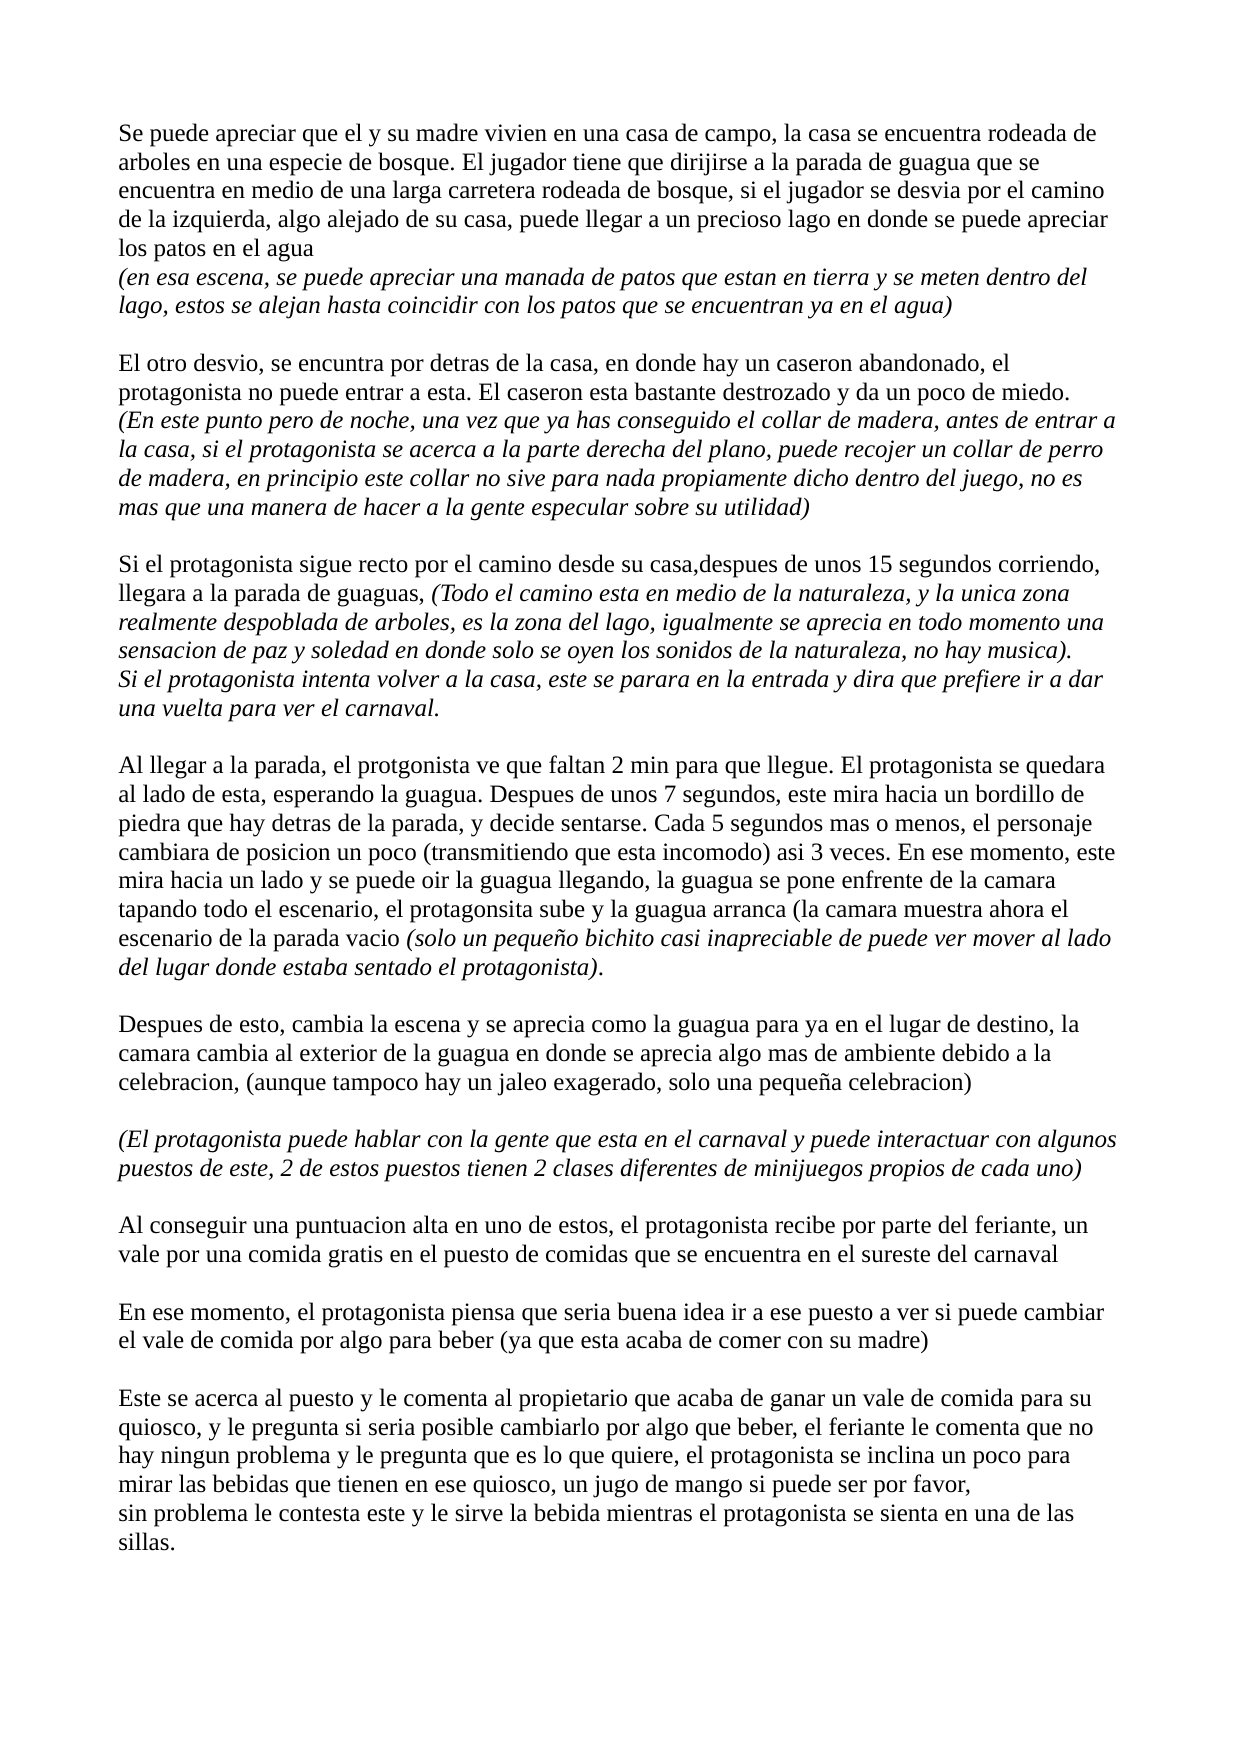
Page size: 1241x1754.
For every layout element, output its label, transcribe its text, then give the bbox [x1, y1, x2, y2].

text Despues de esto, cambia la escena y se aprecia como la guagua para ya en el lugar de destino, la camara cambia al exterior de la guagua en donde se aprecia algo mas de ambiente debido a la celebracion, (aunque tampoco hay un jaleo exagerado, solo una pequeña celebracion) [118, 1009, 1122, 1096]
text (El protagonista puede hablar con la gente que esta en el carnaval y puede interactuar con algunos puestos de este, 2 de estos puestos tienen 2 clases diferentes de minijuegos propios de cada uno) [118, 1124, 1122, 1182]
text sin problema le contesta este y le sirve la bebida mientras el protagonista se sienta en una de las sillas. [118, 1498, 1122, 1556]
text Al llegar a la parada, el protgonista ve que faltan 2 min para que llegue. El protagonista se quedara al lado de esta, esperando la guagua. Despues de unos 7 segundos, este mira hacia un bordillo de piedra que hay detras de la parada, y decide sentarse. Cada 5 segundos mas o menos, el personaje cambiara de posicion un poco (transmitiendo que esta incomodo) asi 3 veces. En ese momento, este mira hacia un lado y se puede oir la guagua llegando, la guagua se pone enfrente de la camara tapando todo el escenario, el protagonsita sube y la guagua arranca (la camara muestra ahora el escenario de la parada vacio (solo un pequeño bichito casi inapreciable de puede ver mover al lado del lugar donde estaba sentado el protagonista). [118, 751, 1122, 981]
text En ese momento, el protagonista piensa que seria buena idea ir a ese puesto a ver si puede cambiar el vale de comida por algo para beber (ya que esta acaba de comer con su madre) [118, 1297, 1122, 1354]
text (En este punto pero de noche, una vez que ya has conseguido el collar de madera, antes de entrar a la casa, si el protagonista se acerca a la parte derecha del plano, puede recojer un collar de perro de madera, en principio este collar no sive para nada propiamente dicho dentro del juego, no es mas que una manera de hacer a la gente especular sobre su utilidad) [118, 406, 1122, 521]
text El otro desvio, se encuntra por detras de la casa, en donde hay un caseron abandonado, el protagonista no puede entrar a esta. El caseron esta bastante destrozado y da un poco de miedo. [118, 348, 1122, 406]
text Se puede apreciar que el y su madre vivien en una casa de campo, la casa se encuentra rodeada de arboles en una especie de bosque. El jugador tiene que dirijirse a la parada de guagua que se encuentra en medio de una larga carretera rodeada de bosque, si el jugador se desvia por el camino de la izquierda, algo alejado de su casa, puede llegar a un precioso lago en donde se puede apreciar los patos en el agua [118, 118, 1122, 262]
text (en esa escena, se puede apreciar una manada de patos que estan en tierra y se meten dentro del lago, estos se alejan hasta coincidir con los patos que se encuentran ya en el agua) [118, 262, 1122, 319]
text Al conseguir una puntuacion alta en uno de estos, el protagonista recibe por parte del feriante, un vale por una comida gratis en el puesto de comidas que se encuentra en el sureste del carnaval [118, 1211, 1122, 1268]
text Este se acerca al puesto y le comenta al propietario que acaba de ganar un vale de comida para su quiosco, y le pregunta si seria posible cambiarlo por algo que beber, el feriante le comenta que no hay ningun problema y le pregunta que es lo que quiere, el protagonista se inclina un poco para mirar las bebidas que tienen en ese quiosco, un jugo de mango si puede ser por favor, [118, 1383, 1122, 1498]
text Si el protagonista sigue recto por el camino desde su casa,despues de unos 15 segundos corriendo, llegara a la parada de guaguas, (Todo el camino esta en medio de la naturaleza, y la unica zona realmente despoblada de arboles, es la zona del lago, igualmente se aprecia en todo momento una sensacion de paz y soledad en donde solo se oyen los sonidos de la naturaleza, no hay musica). [118, 549, 1122, 664]
text Si el protagonista intenta volver a la casa, este se parara en la entrada y dira que prefiere ir a dar una vuelta para ver el carnaval. [118, 664, 1122, 722]
